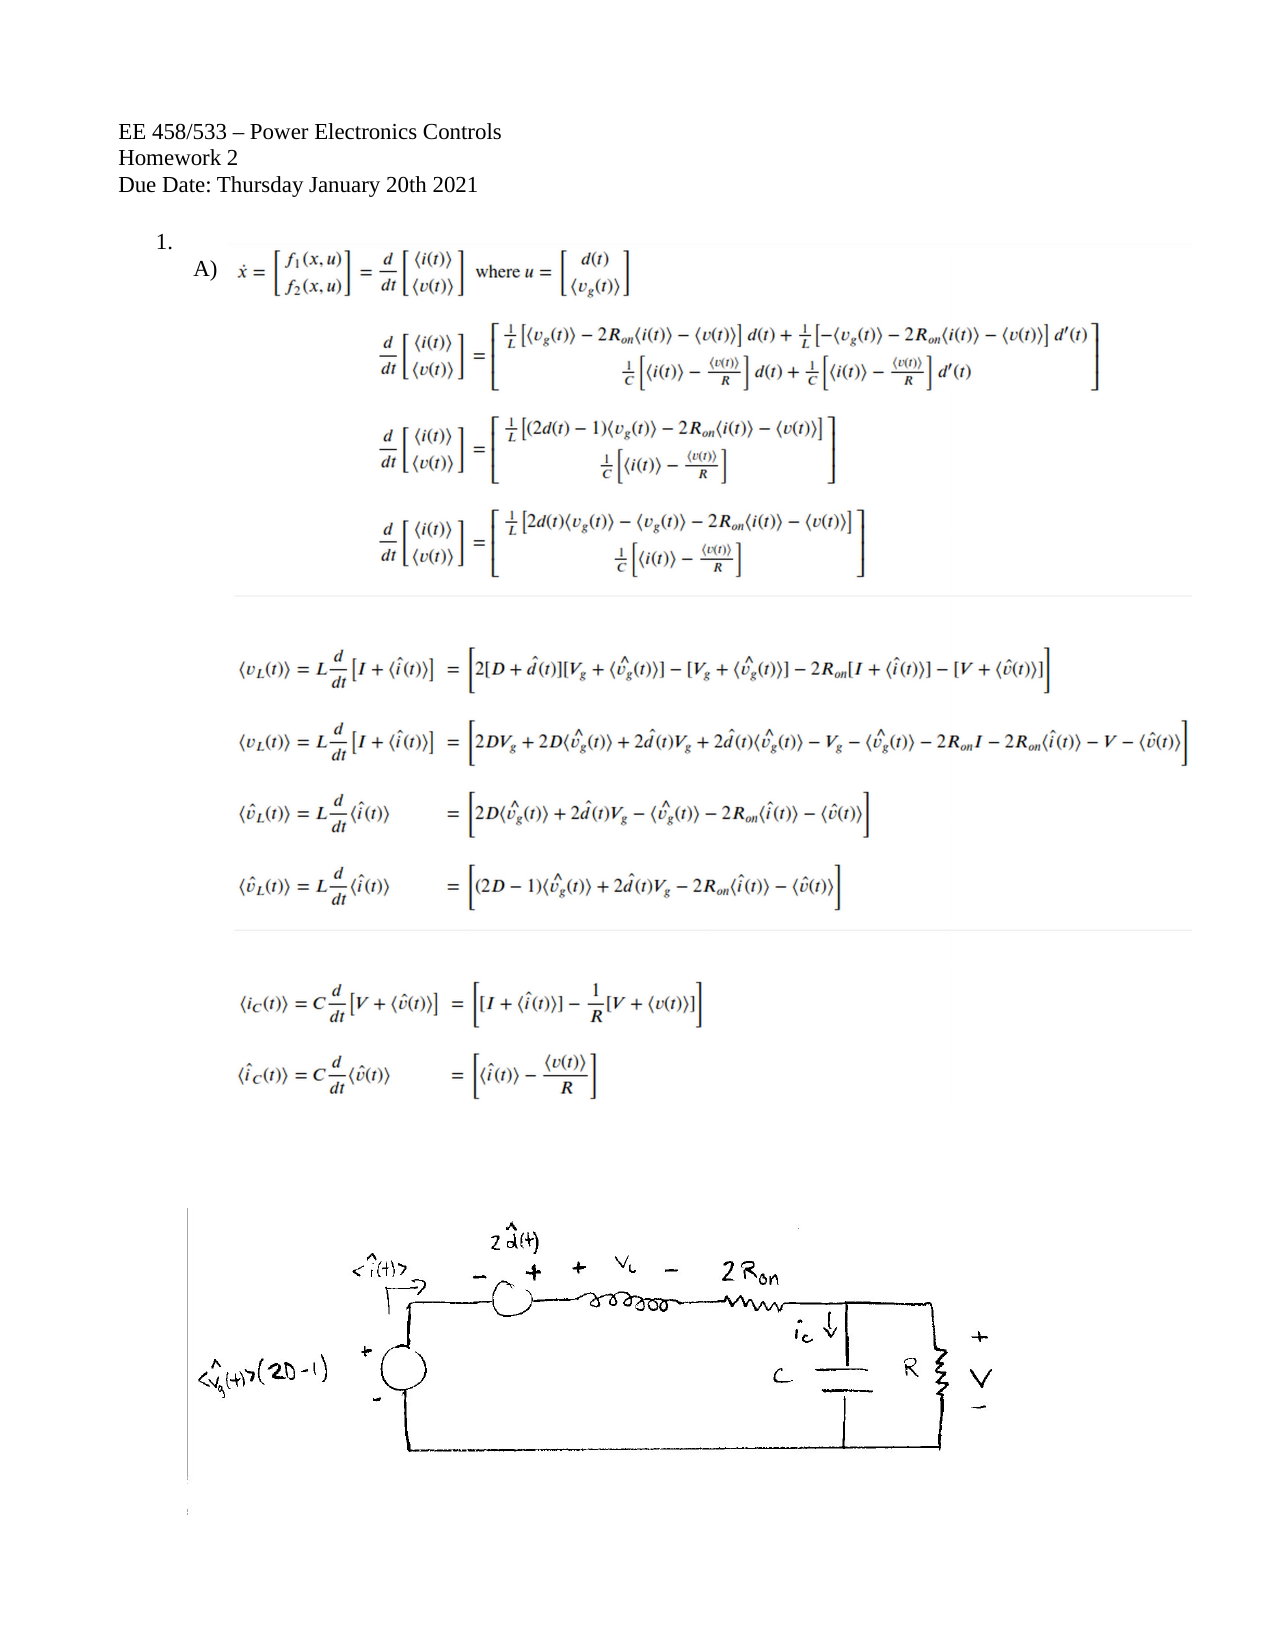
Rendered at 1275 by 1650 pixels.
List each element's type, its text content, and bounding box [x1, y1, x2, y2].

picture [187, 1208, 1088, 1515]
text Due Date: Thursday January 20th 2021 [118, 171, 1157, 197]
text EE 458/533 – Power Electronics Controls [118, 118, 1157, 144]
picture [228, 243, 1192, 1107]
text Homework 2 [118, 144, 1157, 171]
